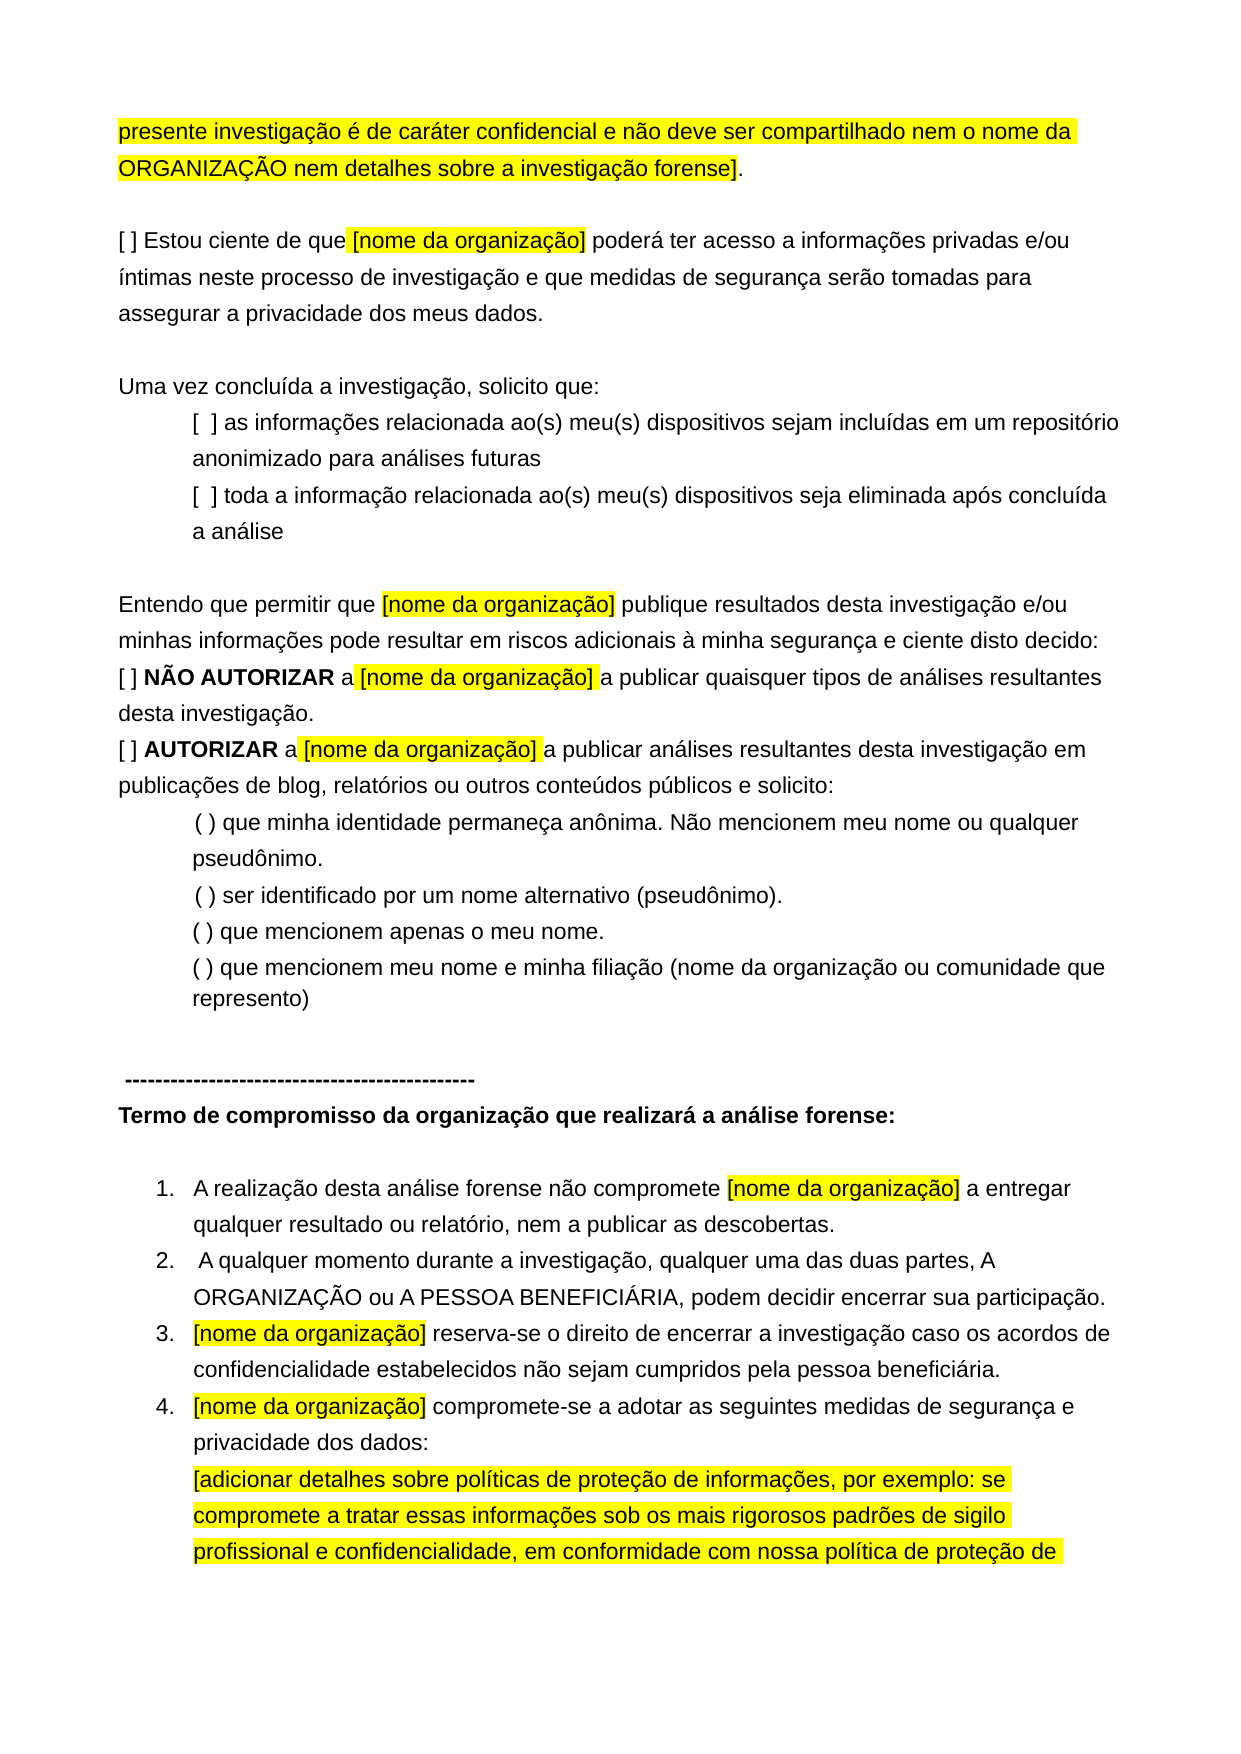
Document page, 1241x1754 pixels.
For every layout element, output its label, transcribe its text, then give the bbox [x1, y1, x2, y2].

text ( ) ser identificado por um nome alternativo (pseudônimo). [118, 882, 1122, 908]
text ( ) que minha identidade permaneça anônima. Não mencionem meu nome ou qualquer pseudônimo. [118, 809, 1122, 872]
text presente investigação é de caráter confidencial e não deve ser compartilhado nem o nome da ORGANIZAÇÃO nem detalhes sobre a investigação forense]. [118, 118, 1122, 181]
list [nome da organização] compromete-se a adotar as seguintes medidas de segurança e privacidade dos dados: [adicionar detalhes sobre políticas de proteção de informações, por exemplo: se compromete a tratar essas informações sob os mais rigorosos padrões de sigilo profissional e confidencialidade, em conformidade com nossa política de proteção de [156, 1393, 1122, 1564]
text ( ) que mencionem apenas o meu nome. [118, 918, 1122, 944]
list A realização desta análise forense não compromete [nome da organização] a entregar qualquer resultado ou relatório, nem a publicar as descobertas. [156, 1175, 1122, 1237]
text Termo de compromisso da organização que realizará a análise forense: [118, 1102, 1122, 1128]
text [ ] toda a informação relacionada ao(s) meu(s) dispositivos seja eliminada após concluída a análise [118, 482, 1122, 544]
text [ ] NÃO AUTORIZAR a [nome da organização] a publicar quaisquer tipos de análises resultantes desta investigação. [118, 663, 1122, 726]
text [ ] AUTORIZAR a [nome da organização] a publicar análises resultantes desta investigação em publicações de blog, relatórios ou outros conteúdos públicos e solicito: [118, 736, 1122, 799]
list [nome da organização] reserva-se o direito de encerrar a investigação caso os acordos de confidencialidade estabelecidos não sejam cumpridos pela pessoa beneficiária. [156, 1320, 1122, 1383]
text [ ] Estou ciente de que [nome da organização] poderá ter acesso a informações privadas e/ou íntimas neste processo de investigação e que medidas de segurança serão tomadas para assegurar a privacidade dos meus dados. [118, 227, 1122, 326]
text Uma vez concluída a investigação, solicito que: [118, 373, 1122, 399]
list A qualquer momento durante a investigação, qualquer uma das duas partes, A ORGANIZAÇÃO ou A PESSOA BENEFICIÁRIA, podem decidir encerrar sua participação. [156, 1247, 1122, 1310]
text ---------------------------------------------- [118, 1066, 1122, 1092]
text Entendo que permitir que [nome da organização] publique resultados desta investigação e/ou minhas informações pode resultar em riscos adicionais à minha segurança e ciente disto decido: [118, 591, 1122, 653]
text [ ] as informações relacionada ao(s) meu(s) dispositivos sejam incluídas em um repositório anonimizado para análises futuras [118, 409, 1122, 472]
text ( ) que mencionem meu nome e minha filiação (nome da organização ou comunidade que represento) [118, 954, 1122, 1011]
